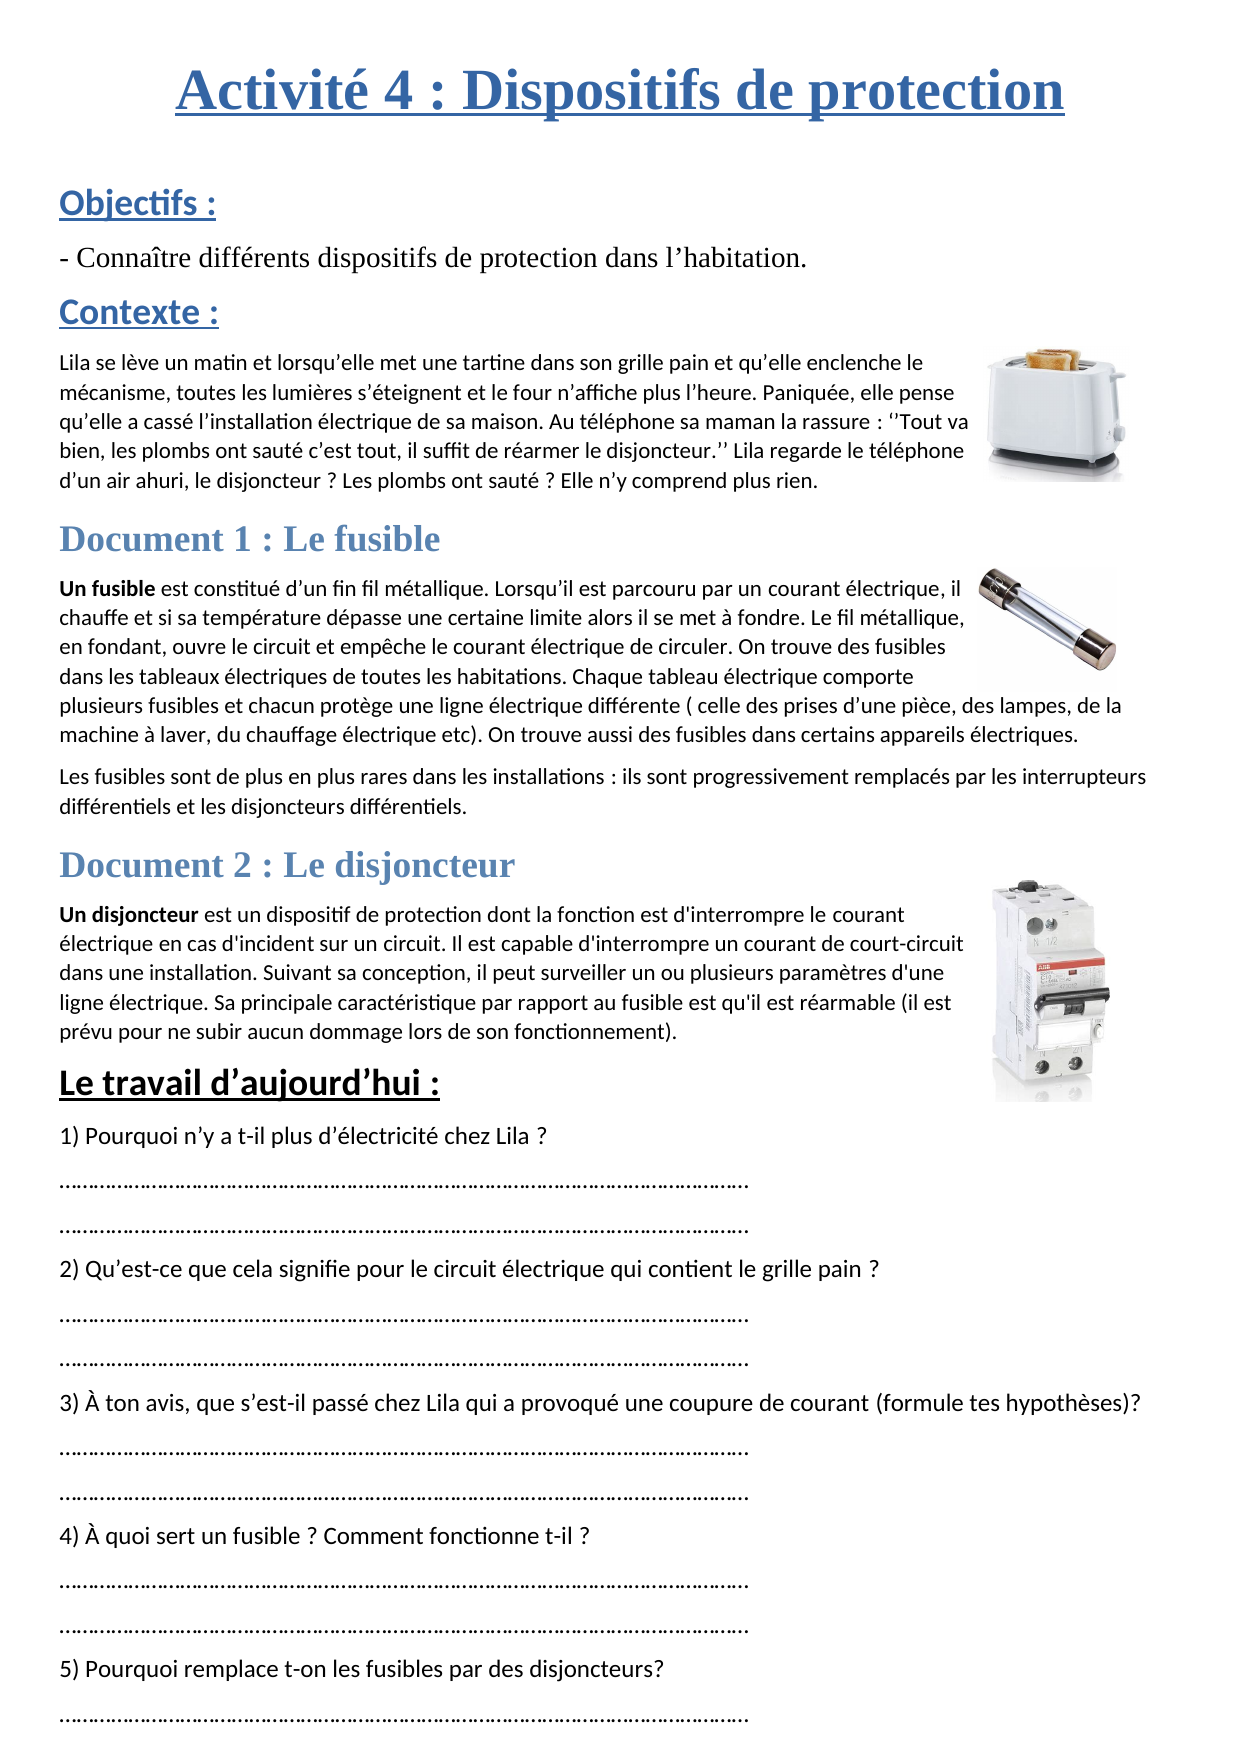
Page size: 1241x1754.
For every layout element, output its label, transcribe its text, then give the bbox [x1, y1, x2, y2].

text ………………………………………………………………………………………………………… [59, 1164, 1181, 1195]
text Un disjoncteur est un dispositif de protection dont la fonction est d'interrompre le courant électrique en cas d'incident sur un circuit. Il est capable d'interrompre un courant de court-circuit dans une installation. Suivant sa conception, il peut surveiller un ou plusieurs paramètres d'une ligne électrique. Sa principale caractéristique par rapport au fusible est qu'il est réarmable (il est prévu pour ne subir aucun dommage lors de son fonctionnement). [59, 900, 986, 1045]
text ………………………………………………………………………………………………………… [59, 1209, 1181, 1239]
text ………………………………………………………………………………………………………… [59, 1298, 1181, 1328]
text 2) Qu’est-ce que cela signifie pour le circuit électrique qui contient le grille pain ? [59, 1253, 1181, 1284]
text Lila se lève un matin et lorsqu’elle met une tartine dans son grille pain et qu’elle enclenche le mécanisme, toutes les lumières s’éteignent et le four n’affiche plus l’heure. Paniquée, elle pense qu’elle a cassé l’installation électrique de sa maison. Au téléphone sa maman la rassure : ‘’Tout va bien, les plombs ont sauté c’est tout, il suffit de réarmer le disjoncteur.’’ Lila regarde le téléphone d’un air ahuri, le disjoncteur ? Les plombs ont sauté ? Elle n’y comprend plus rien. [59, 348, 1181, 494]
subtitle Document 2 : Le disjoncteur [59, 842, 1181, 885]
text ………………………………………………………………………………………………………… [59, 1342, 1181, 1373]
text Le travail d’aujourd’hui : [59, 1059, 1181, 1105]
text Contexte : [59, 288, 1181, 333]
text 4) À quoi sert un fusible ? Comment fonctionne t-il ? [59, 1520, 1181, 1551]
text ………………………………………………………………………………………………………… [59, 1698, 1181, 1728]
text [1112, 900, 1181, 1045]
picture [983, 346, 1130, 482]
text ………………………………………………………………………………………………………… [59, 1431, 1181, 1462]
text ………………………………………………………………………………………………………… [59, 1609, 1181, 1639]
picture [986, 880, 1112, 1102]
subtitle Document 1 : Le fusible [59, 516, 1181, 559]
text 3) À ton avis, que s’est-il passé chez Lila qui a provoqué une coupure de courant (formule tes hypothèses)? [59, 1387, 1181, 1417]
text 1) Pourquoi n’y a t-il plus d’électricité chez Lila ? [59, 1120, 1181, 1150]
text Un fusible est constitué d’un fin fil métallique. Lorsqu’il est parcouru par un courant électrique, il chauffe et si sa température dépasse une certaine limite alors il se met à fondre. Le fil métallique, en fondant, ouvre le circuit et empêche le courant électrique de circuler. On trouve des fusibles dans les tableaux électriques de toutes les habitations. Chaque tableau électrique comporte plusieurs fusibles et chacun protège une ligne électrique différente ( celle des prises d’une pièce, des lampes, de la machine à laver, du chauffage électrique etc). On trouve aussi des fusibles dans certains appareils électriques. [59, 574, 1181, 749]
text ………………………………………………………………………………………………………… [59, 1476, 1181, 1506]
picture [977, 567, 1117, 692]
text - Connaître différents dispositifs de protection dans l’habitation. [59, 240, 1181, 273]
text Les fusibles sont de plus en plus rares dans les installations : ils sont progressivement remplacés par les interrupteurs différentiels et les disjoncteurs différentiels. [59, 762, 1181, 820]
text ………………………………………………………………………………………………………… [59, 1564, 1181, 1595]
title Activité 4 : Dispositifs de protection [59, 54, 1181, 122]
text 5) Pourquoi remplace t-on les fusibles par des disjoncteurs? [59, 1653, 1181, 1684]
text Objectifs : [59, 179, 1181, 225]
